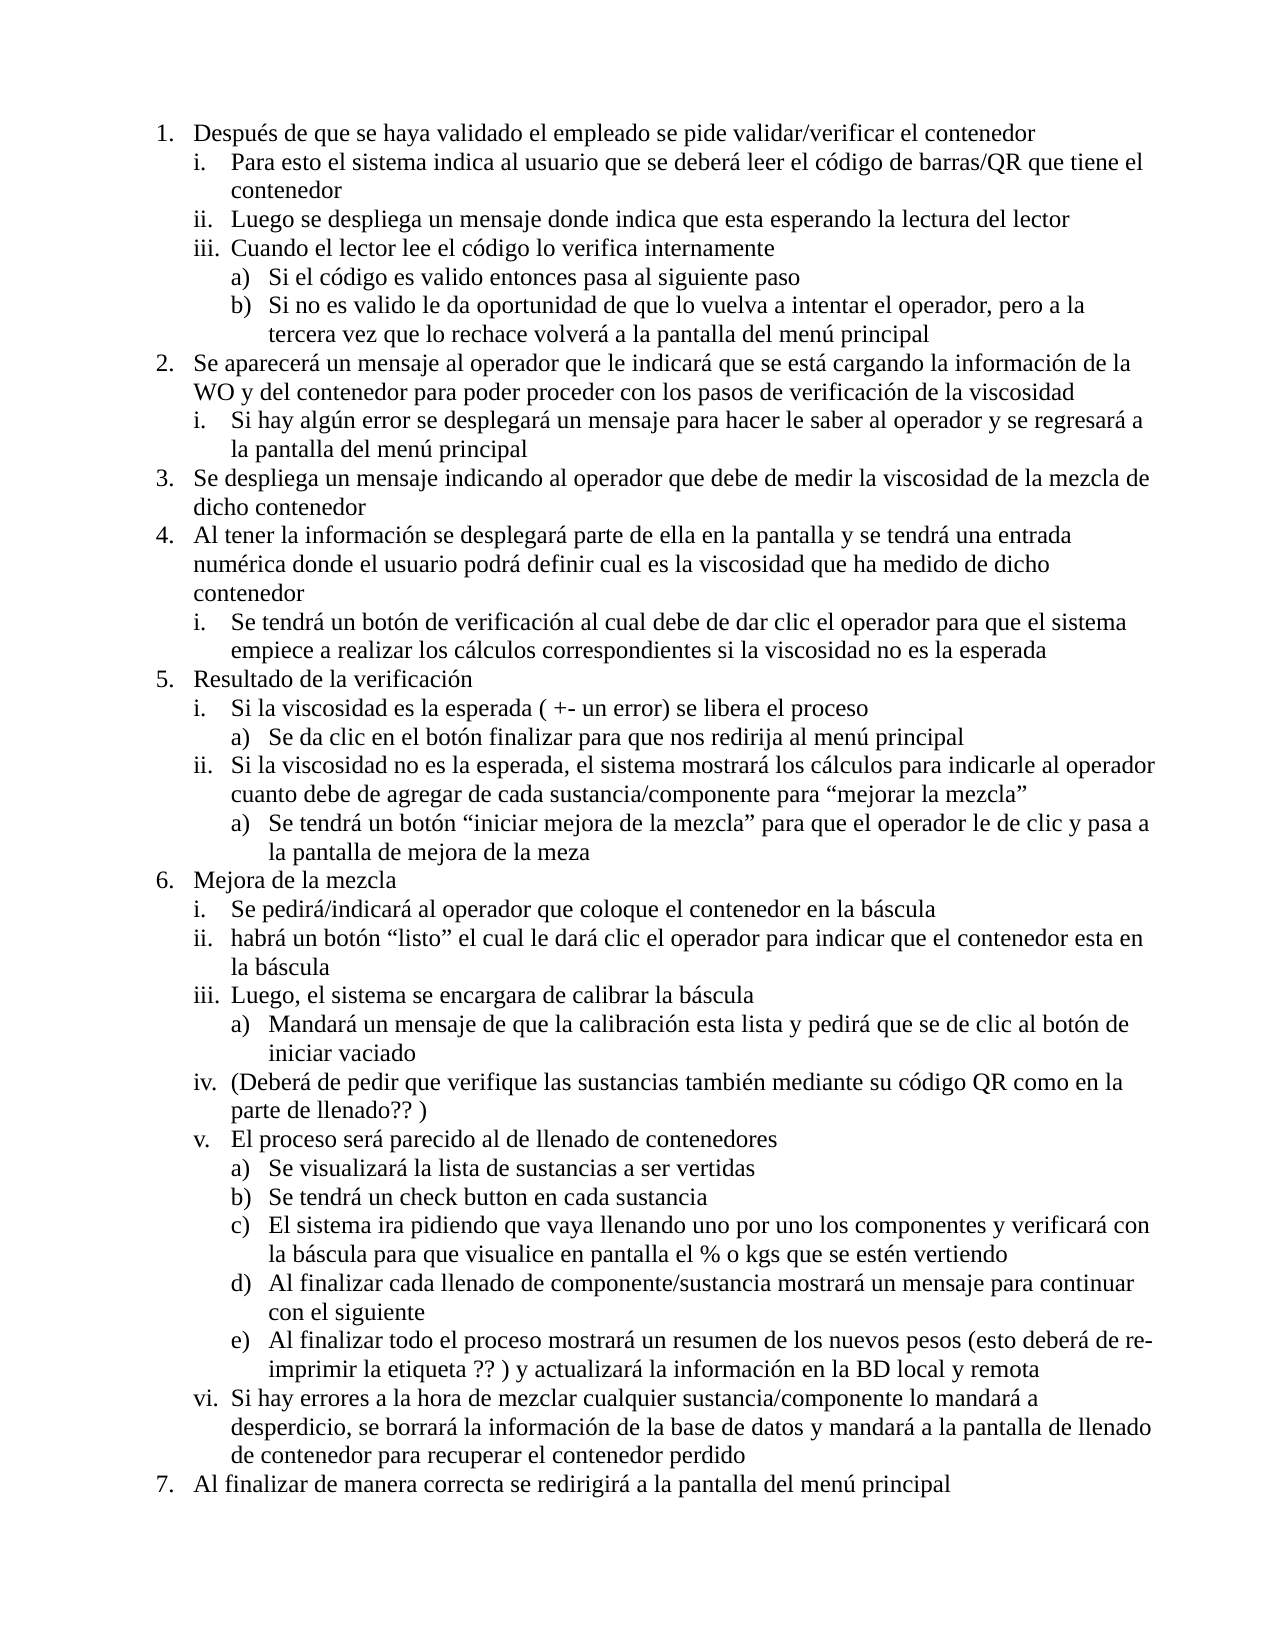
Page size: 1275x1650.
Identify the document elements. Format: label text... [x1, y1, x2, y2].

list Luego se despliega un mensaje donde indica que esta esperando la lectura del lector [193, 204, 1157, 233]
list Se tendrá un botón “iniciar mejora de la mezcla” para que el operador le de clic y pasa a la pantalla de mejora de la meza [231, 808, 1157, 866]
list El sistema ira pidiendo que vaya llenando uno por uno los componentes y verificará con la báscula para que visualice en pantalla el % o kgs que se estén vertiendo [231, 1211, 1157, 1268]
list Después de que se haya validado el empleado se pide validar/verificar el contenedor [156, 118, 1157, 147]
list Al tener la información se desplegará parte de ella en la pantalla y se tendrá una entrada numérica donde el usuario podrá definir cual es la viscosidad que ha medido de dicho contenedor [156, 521, 1157, 607]
list Cuando el lector lee el código lo verifica internamente [193, 233, 1157, 262]
list Al finalizar cada llenado de componente/sustancia mostrará un mensaje para continuar con el siguiente [231, 1268, 1157, 1326]
list El proceso será parecido al de llenado de contenedores [193, 1124, 1157, 1153]
list (Deberá de pedir que verifique las sustancias también mediante su código QR como en la parte de llenado?? ) [193, 1067, 1157, 1124]
list habrá un botón “listo” el cual le dará clic el operador para indicar que el contenedor esta en la báscula [193, 923, 1157, 981]
list Se despliega un mensaje indicando al operador que debe de medir la viscosidad de la mezcla de dicho contenedor [156, 463, 1157, 521]
list Al finalizar todo el proceso mostrará un resumen de los nuevos pesos (esto deberá de re-imprimir la etiqueta ?? ) y actualizará la información en la BD local y remota [231, 1326, 1157, 1383]
list Se tendrá un check button en cada sustancia [231, 1182, 1157, 1211]
list Al finalizar de manera correcta se redirigirá a la pantalla del menú principal [156, 1469, 1157, 1498]
list Si la viscosidad no es la esperada, el sistema mostrará los cálculos para indicarle al operador cuanto debe de agregar de cada sustancia/componente para “mejorar la mezcla” [193, 751, 1157, 808]
list Si el código es valido entonces pasa al siguiente paso [231, 262, 1157, 291]
list Si no es valido le da oportunidad de que lo vuelva a intentar el operador, pero a la tercera vez que lo rechace volverá a la pantalla del menú principal [231, 291, 1157, 348]
list Se pedirá/indicará al operador que coloque el contenedor en la báscula [193, 894, 1157, 923]
list Se aparecerá un mensaje al operador que le indicará que se está cargando la información de la WO y del contenedor para poder proceder con los pasos de verificación de la viscosidad [156, 348, 1157, 406]
list Se da clic en el botón finalizar para que nos redirija al menú principal [231, 722, 1157, 751]
list Si la viscosidad es la esperada ( +- un error) se libera el proceso [193, 693, 1157, 722]
list Si hay algún error se desplegará un mensaje para hacer le saber al operador y se regresará a la pantalla del menú principal [193, 406, 1157, 463]
list Luego, el sistema se encargara de calibrar la báscula [193, 981, 1157, 1009]
list Resultado de la verificación [156, 664, 1157, 693]
list Mejora de la mezcla [156, 866, 1157, 894]
list Si hay errores a la hora de mezclar cualquier sustancia/componente lo mandará a desperdicio, se borrará la información de la base de datos y mandará a la pantalla de llenado de contenedor para recuperar el contenedor perdido [193, 1383, 1157, 1469]
list Mandará un mensaje de que la calibración esta lista y pedirá que se de clic al botón de iniciar vaciado [231, 1009, 1157, 1067]
list Se tendrá un botón de verificación al cual debe de dar clic el operador para que el sistema empiece a realizar los cálculos correspondientes si la viscosidad no es la esperada [193, 607, 1157, 664]
list Se visualizará la lista de sustancias a ser vertidas [231, 1153, 1157, 1182]
list Para esto el sistema indica al usuario que se deberá leer el código de barras/QR que tiene el contenedor [193, 147, 1157, 204]
